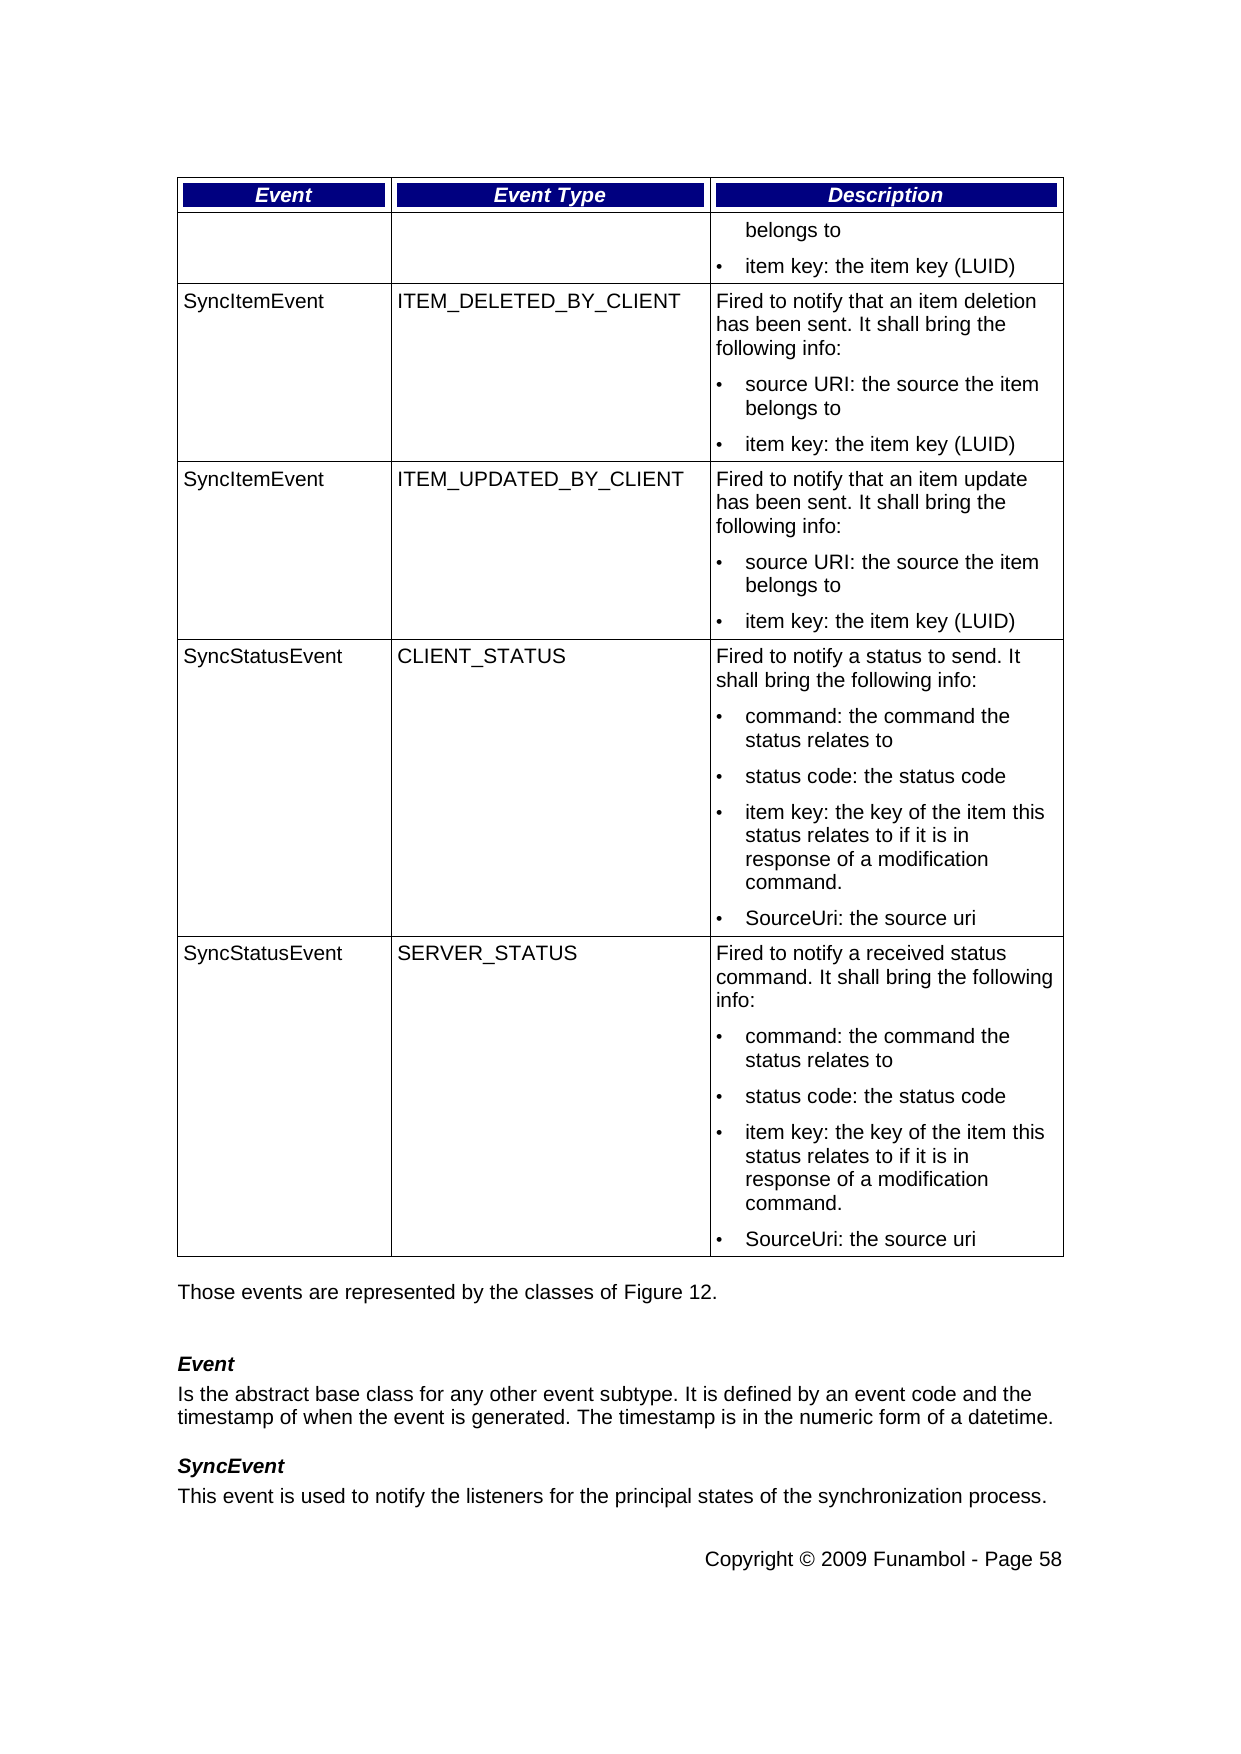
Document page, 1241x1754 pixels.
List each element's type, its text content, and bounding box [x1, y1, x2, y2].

text Those events are represented by the classes of Figure 12. [177, 1280, 1063, 1304]
table_cell SyncStatusEvent [178, 937, 391, 1256]
table_cell SyncItemEvent [178, 462, 391, 639]
subtitle SyncEvent [177, 1454, 1063, 1478]
table_cell SERVER_STATUS [392, 937, 710, 1256]
table_cell [392, 213, 710, 283]
table_cell CLIENT_STATUS [392, 640, 710, 936]
table_cell ITEM_UPDATED_BY_CLIENT [392, 462, 710, 639]
table_header Event [178, 178, 391, 212]
table_cell Fired to notify that an item deletion has been sent. It shall bring the following info: source URI: the source the item belongs to item key: the item key (LUID) [711, 284, 1063, 461]
table_cell ITEM_DELETED_BY_CLIENT [392, 284, 710, 461]
table_cell Fired to notify a received status command. It shall bring the following info: command: the command the status relates to status code: the status code item key: the key of the item this status relates to if it is in response of a modification command. SourceUri: the source uri [711, 937, 1063, 1256]
text Is the abstract base class for any other event subtype. It is defined by an event code and the timestamp of when the event is generated. The timestamp is in the numeric form of a datetime. [177, 1382, 1063, 1429]
table_header Description [711, 178, 1063, 212]
table_cell SyncStatusEvent [178, 640, 391, 936]
subtitle Event [177, 1352, 1063, 1376]
table_cell Fired to notify that an item addition has been sent. It shall bring the following info: source URI: the source the item belongs to item key: the item key (LUID) [711, 213, 1063, 283]
table_cell [178, 213, 391, 283]
table_cell SyncItemEvent [178, 284, 391, 461]
table_header Event Type [392, 178, 710, 212]
table_cell Fired to notify that an item update has been sent. It shall bring the following info: source URI: the source the item belongs to item key: the item key (LUID) [711, 462, 1063, 639]
text This event is used to notify the listeners for the principal states of the synchronization process. [177, 1484, 1063, 1508]
table_cell Fired to notify a status to send. It shall bring the following info: command: the command the status relates to status code: the status code item key: the key of the item this status relates to if it is in response of a modification command. SourceUri: the source uri [711, 640, 1063, 936]
